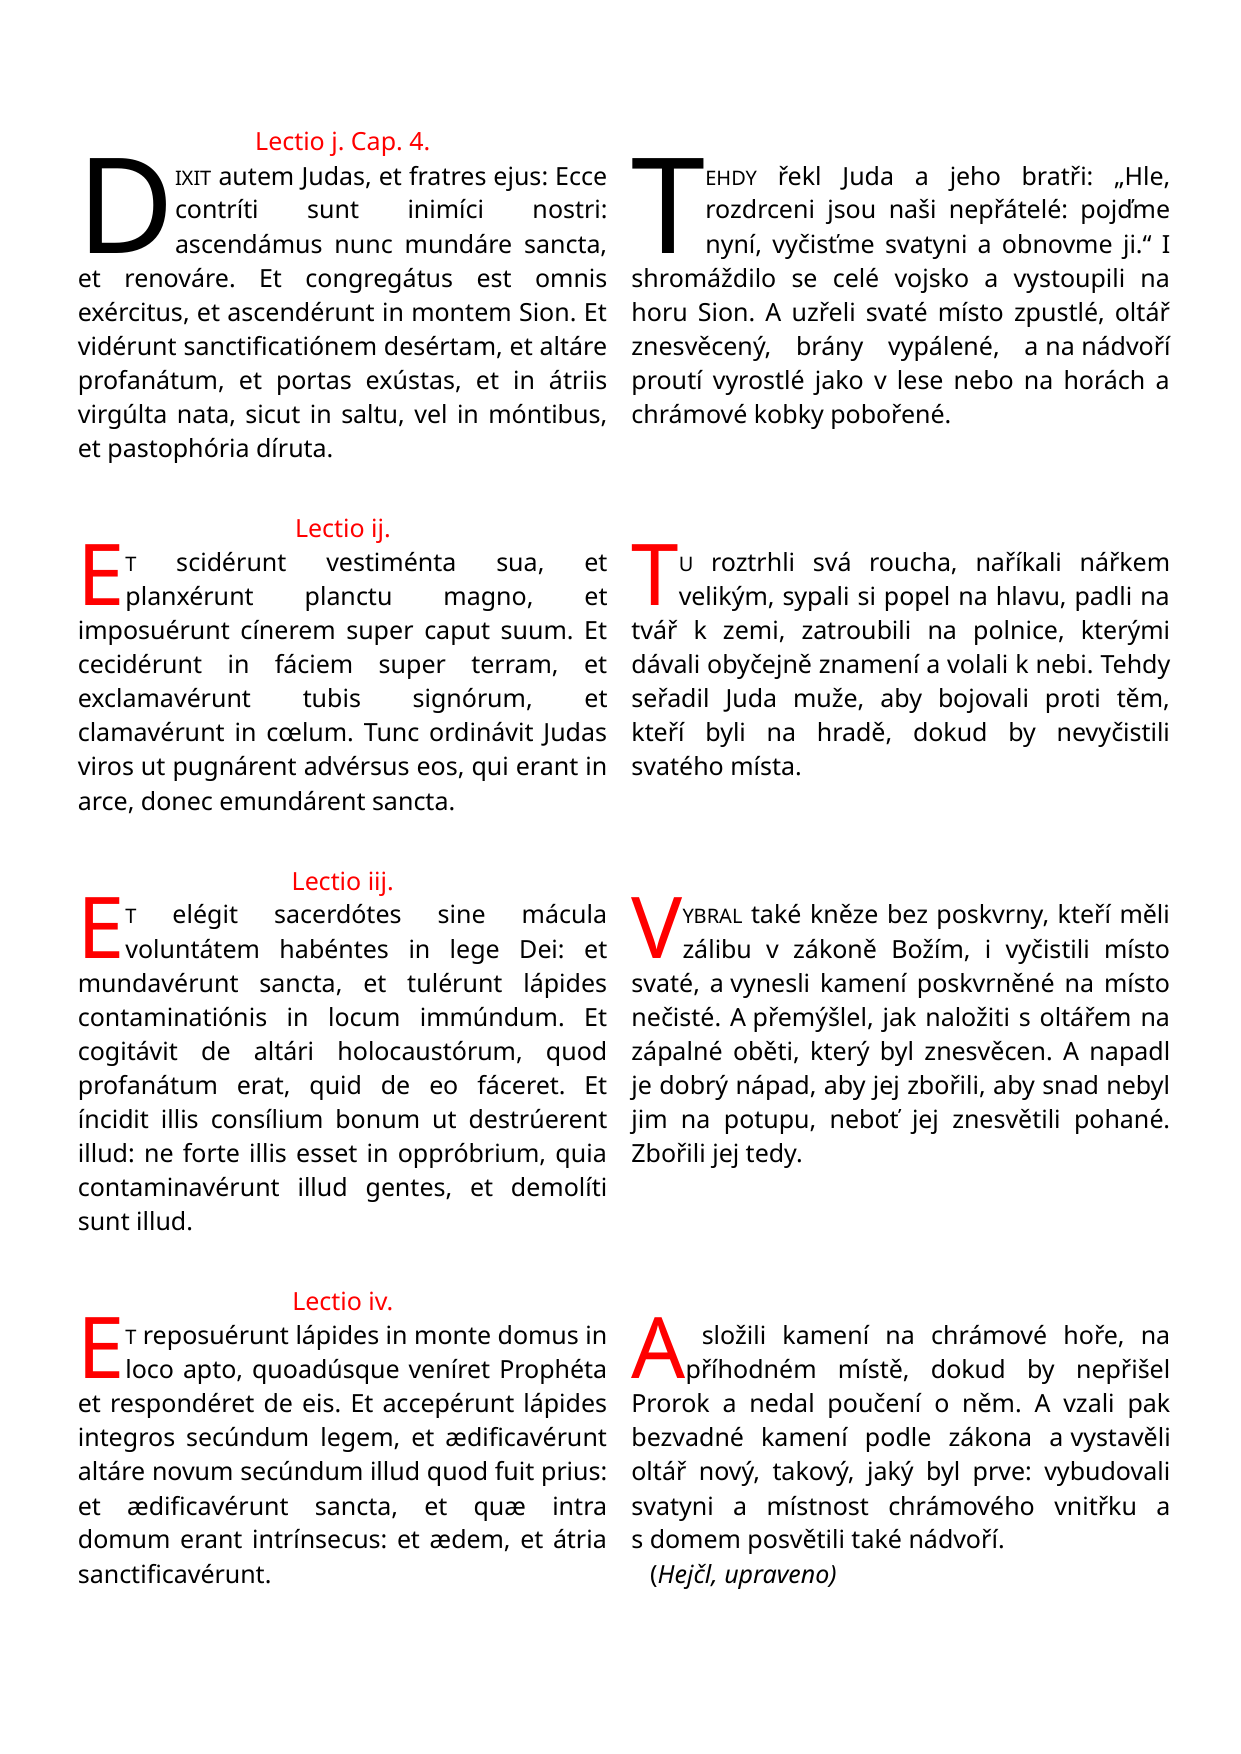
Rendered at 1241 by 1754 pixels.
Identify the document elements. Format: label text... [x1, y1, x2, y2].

table_cell Tehdy řekl Juda a jeho bratři: „Hle, rozdrceni jsou naši nepřátelé: pojďme nyní, vyčisťme svatyni a obnovme ji.“ I shromáždilo se celé vojsko a vystoupili na horu Sion. A uzřeli svaté místo zpustlé, oltář znesvěcený, brány vypálené, a na nádvoří proutí vyrostlé jako v lese nebo na horách a chrámové kobky pobořené. [619, 118, 1182, 505]
table_cell Vybral také kněze bez poskvrny, kteří měli zálibu v zákoně Božím, i vyčistili místo svaté, a vynesli kamení poskvrněné na místo nečisté. A přemýšlel, jak naložiti s oltářem na zápalné oběti, který byl znesvěcen. A napadl je dobrý nápad, aby jej zbořili, aby snad nebyl jim na potupu, neboť jej znesvětili pohané. Zbořili jej tedy. [619, 857, 1182, 1278]
table_cell In I. Nocturno De libro primo Machabæórum Lectio j. Cap. 4. Dixit autem Judas, et fratres ejus: Ecce contríti sunt inimíci nostri: ascendámus nunc mundáre sancta, et renováre. Et congregátus est omnis exércitus, et ascendérunt in montem Sion. Et vidérunt sanctificatiónem desértam, et altáre profanátum, et portas exústas, et in átriis virgúlta nata, sicut in saltu, vel in móntibus, et pastophória díruta. [66, 118, 619, 505]
table_cell Lectio ij. Et scidérunt vestiménta sua, et planxérunt planctu magno, et imposuérunt cínerem super caput suum. Et cecidérunt in fáciem super terram, et exclamavérunt tubis signórum, et clamavérunt in cœlum. Tunc ordinávit Judas viros ut pugnárent advérsus eos, qui erant in arce, donec emundárent sancta. [66, 505, 619, 857]
table_cell Tu roztrhli svá roucha, naříkali nářkem velikým, sypali si popel na hlavu, padli na tvář k zemi, zatroubili na polnice, kterými dávali obyčejně znamení a volali k nebi. Tehdy seřadil Juda muže, aby bojovali proti těm, kteří byli na hradě, dokud by nevyčistili svatého místa. [619, 505, 1182, 857]
table_cell Lectio iij. Et elégit sacerdótes sine mácula voluntátem habéntes in lege Dei: et mundavérunt sancta, et tulérunt lápides contaminatiónis in locum immúndum. Et cogitávit de altári holocaustórum, quod profanátum erat, quid de eo fáceret. Et íncidit illis consílium bonum ut destrúerent illud: ne forte illis esset in oppróbrium, quia contaminavérunt illud gentes, et demolíti sunt illud. [66, 857, 619, 1278]
table_cell Lectio iv. Et reposuérunt lápides in monte domus in loco apto, quoadúsque veníret Prophéta et respondéret de eis. Et accepérunt lápides integros secúndum legem, et ædificavérunt altáre novum secúndum illud quod fuit prius: et ædificavérunt sancta, et quæ intra domum erant intrínsecus: et ædem, et átria sanctificavérunt. [66, 1278, 619, 1630]
table_cell A složili kamení na chrámové hoře, na příhodném místě, dokud by nepřišel Prorok a nedal poučení o něm. A vzali pak bezvadné kamení podle zákona a vystavěli oltář nový, takový, jaký byl prve: vybudovali svatyni a místnost chrámového vnitřku a s domem posvětili také nádvoří. (Hejčl, upraveno) [619, 1278, 1182, 1630]
